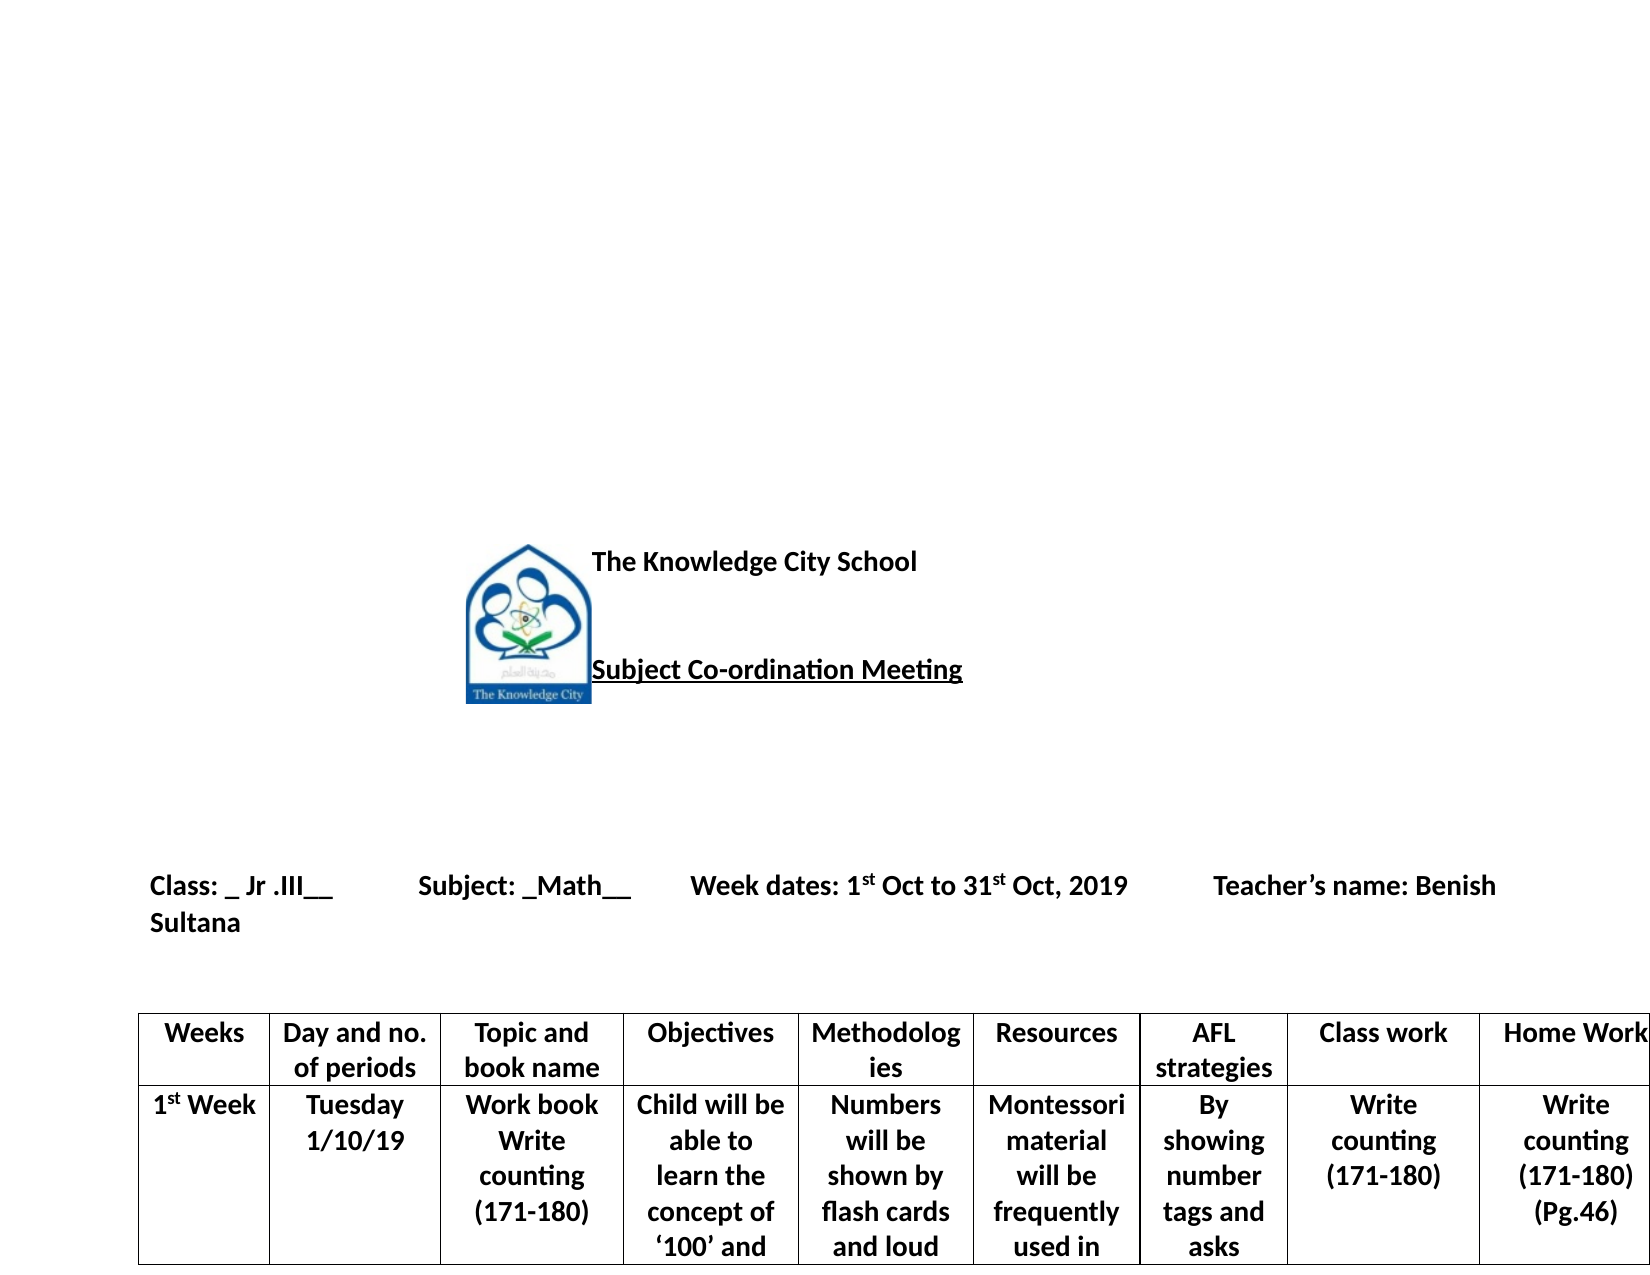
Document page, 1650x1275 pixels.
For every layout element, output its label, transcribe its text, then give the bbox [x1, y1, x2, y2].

table_cell Work book Write counting (171-180) [441, 1086, 623, 1264]
table_header Objectives [624, 1014, 798, 1085]
table_header AFL strategies [1141, 1014, 1287, 1085]
table_header Class work [1288, 1014, 1479, 1085]
text Class: _ Jr .III__ Subject: _Math__ Week dates: 1st Oct to 31st Oct, 2019 Teacher’s name: Benish Sultana [150, 867, 1500, 940]
table_header Resources [974, 1014, 1139, 1085]
text [150, 651, 465, 687]
text The Knowledge City School [150, 543, 1500, 578]
table_header Methodologies [799, 1014, 973, 1085]
table_header Home Work [1480, 1014, 1649, 1085]
table_cell Write counting (171-180) [1288, 1086, 1479, 1264]
table_cell Montessori material will be frequently used in [974, 1086, 1139, 1264]
text Subject Co-ordination Meeting [592, 651, 1500, 687]
table_cell 1st Week [139, 1086, 269, 1264]
table_header Topic and book name [441, 1014, 623, 1085]
table_header Day and no. of periods [270, 1014, 440, 1085]
table_cell Child will be able to learn the concept of ‘100’ and [624, 1086, 798, 1264]
table_cell By showing number tags and asks [1141, 1086, 1287, 1264]
table_header Weeks [139, 1014, 269, 1085]
table_cell Write counting (171-180) (Pg.46) [1480, 1086, 1649, 1264]
table_cell Tuesday 1/10/19 [270, 1086, 440, 1264]
table_cell Numbers will be shown by flash cards and loud [799, 1086, 973, 1264]
